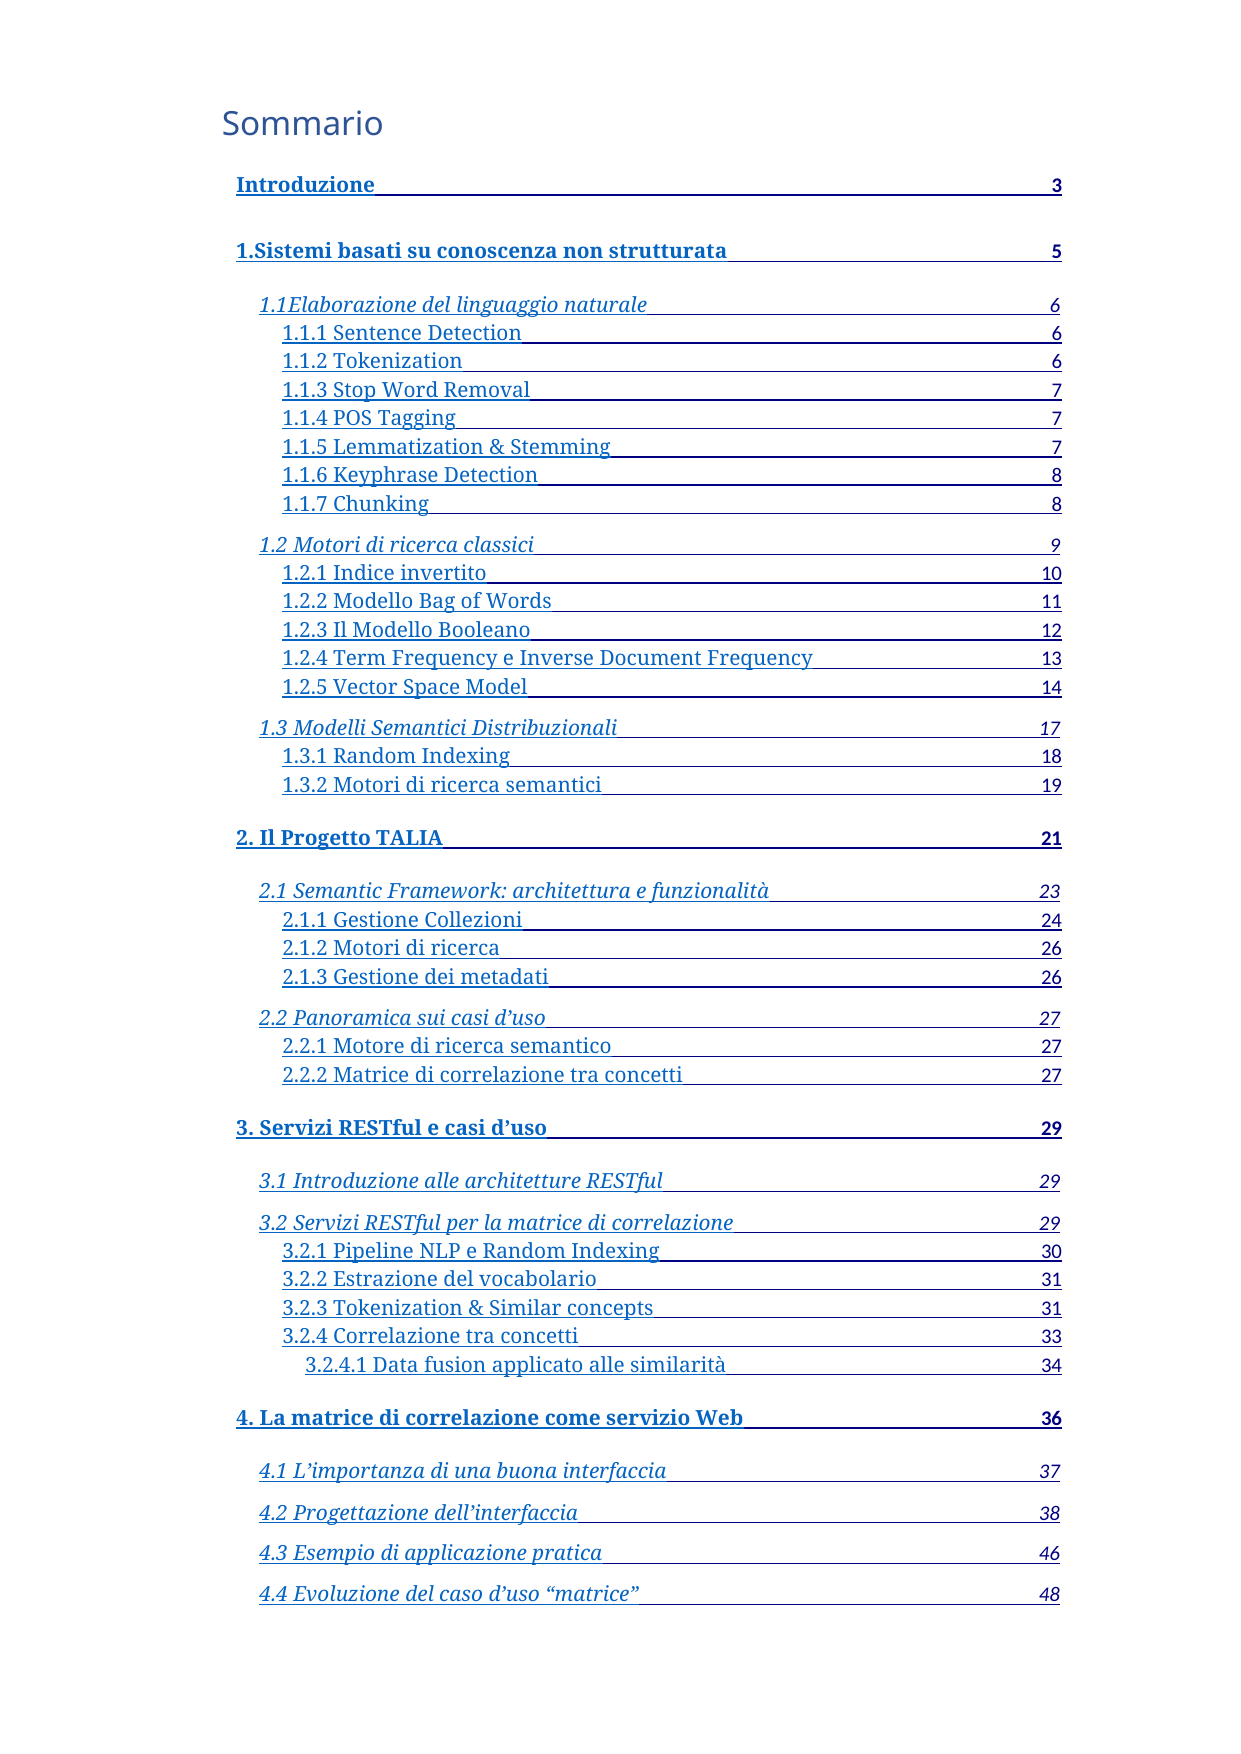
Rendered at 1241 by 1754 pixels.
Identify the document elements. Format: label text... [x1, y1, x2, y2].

text 1.2.2 Modello Bag of Words 11 [282, 587, 1063, 615]
text 4.2 Progettazione dell’interfaccia 38 [259, 1498, 1063, 1526]
text 1.3.1 Random Indexing 18 [282, 741, 1063, 770]
text 2.2.1 Motore di ricerca semantico 27 [282, 1031, 1063, 1060]
text 1.1.3 Stop Word Removal 7 [282, 375, 1063, 403]
text 4.1 L’importanza di una buona interfaccia 37 [259, 1457, 1063, 1485]
text 3. Servizi RESTful e casi d’uso 29 [236, 1113, 1063, 1142]
text 1.3.2 Motori di ricerca semantici 19 [282, 770, 1063, 798]
text 2.1.3 Gestione dei metadati 26 [282, 962, 1063, 990]
text 3.2.4 Correlazione tra concetti 33 [282, 1321, 1063, 1350]
text 3.2.2 Estrazione del vocabolario 31 [282, 1264, 1063, 1293]
text 1. Sistemi basati su conoscenza non strutturata 5 [236, 236, 1063, 265]
text 4.3 Esempio di applicazione pratica 46 [259, 1538, 1063, 1567]
text 1.2.4 Term Frequency e Inverse Document Frequency 13 [282, 643, 1063, 672]
text 2. Il Progetto TALIA 21 [236, 823, 1063, 852]
text Introduzione 3 [236, 170, 1063, 199]
text 2.2 Panoramica sui casi d’uso 27 [259, 1003, 1063, 1031]
text 3.2.3 Tokenization & Similar concepts 31 [282, 1293, 1063, 1321]
text 4. La matrice di correlazione come servizio Web 36 [236, 1403, 1063, 1432]
text 2.2.2 Matrice di correlazione tra concetti 27 [282, 1060, 1063, 1088]
text 2.1.2 Motori di ricerca 26 [282, 933, 1063, 962]
text 4.4 Evoluzione del caso d’uso “matrice” 48 [259, 1579, 1063, 1608]
text 3.2.4.1 Data fusion applicato alle similarità 34 [305, 1350, 1063, 1378]
text 2.1.1 Gestione Collezioni 24 [282, 905, 1063, 933]
text 1.1.5 Lemmatization & Stemming 7 [282, 432, 1063, 460]
text 3.1 Introduzione alle architetture RESTful 29 [259, 1167, 1063, 1195]
text 3.2 Servizi RESTful per la matrice di correlazione 29 [259, 1208, 1063, 1236]
text 3.2.1 Pipeline NLP e Random Indexing 30 [282, 1236, 1063, 1264]
text Sommario [222, 100, 583, 145]
text 1.1.7 Chunking 8 [282, 489, 1063, 517]
text 1.1.2 Tokenization 6 [282, 347, 1063, 375]
text 1.1 Elaborazione del linguaggio naturale 6 [259, 290, 1063, 318]
text 1.1.1 Sentence Detection 6 [282, 318, 1063, 347]
text 1.3 Modelli Semantici Distribuzionali 17 [259, 713, 1063, 741]
text 1.1.4 POS Tagging 7 [282, 403, 1063, 432]
text 2.1 Semantic Framework: architettura e funzionalità 23 [259, 877, 1063, 905]
text 1.2.5 Vector Space Model 14 [282, 672, 1063, 700]
text 1.1.6 Keyphrase Detection 8 [282, 460, 1063, 489]
text 1.2.1 Indice invertito 10 [282, 558, 1063, 587]
text 1.2.3 Il Modello Booleano 12 [282, 615, 1063, 643]
text 1.2 Motori di ricerca classici 9 [259, 530, 1063, 558]
